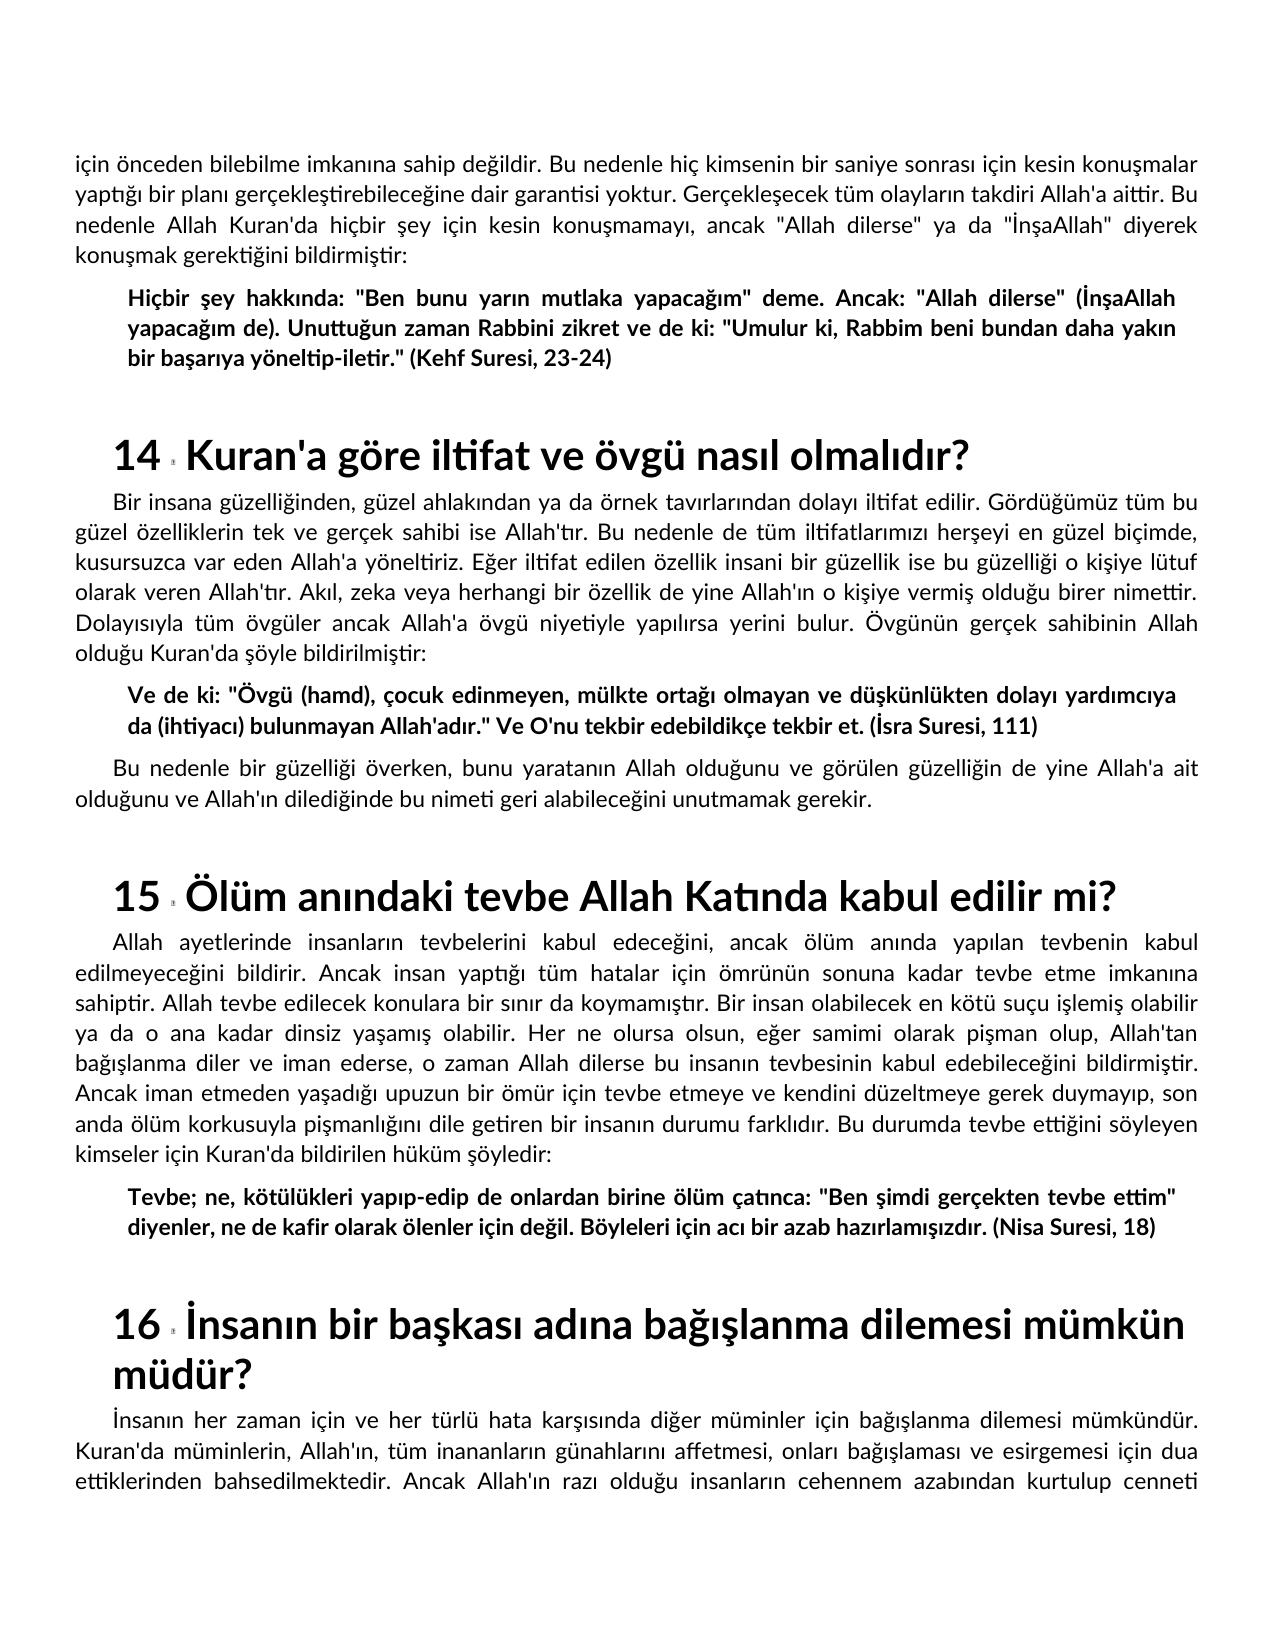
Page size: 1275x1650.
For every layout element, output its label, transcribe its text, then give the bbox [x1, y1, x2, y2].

text Allah ayetlerinde insanların tevbelerini kabul edeceğini, ancak ölüm anında yapılan tevbenin kabul edilmeyeceğini bildirir. Ancak insan yaptığı tüm hatalar için ömrünün sonuna kadar tevbe etme imkanına sahiptir. Allah tevbe edilecek konulara bir sınır da koymamıştır. Bir insan olabilecek en kötü suçu işlemiş olabilir ya da o ana kadar dinsiz yaşamış olabilir. Her ne olursa olsun, eğer samimi olarak pişman olup, Allah'tan bağışlanma diler ve iman ederse, o zaman Allah dilerse bu insanın tevbesinin kabul edebileceğini bildirmiştir. Ancak iman etmeden yaşadığı upuzun bir ömür için tevbe etmeye ve kendini düzeltmeye gerek duymayıp, son anda ölüm korkusuyla pişmanlığını dile getiren bir insanın durumu farklıdır. Bu durumda tevbe ettiğini söyleyen kimseler için Kuran'da bildirilen hüküm şöyledir: [75, 928, 1200, 1167]
subtitle 16  İnsanın bir başkası adına bağışlanma dilemesi mümkün müdür? [112, 1298, 1200, 1398]
text Ve de ki: "Övgü (hamd), çocuk edinmeyen, mülkte ortağı olmayan ve düşkünlükten dolayı yardımcıya da (ihtiyacı) bulunmayan Allah'adır." Ve O'nu tekbir edebildikçe tekbir et. (İsra Suresi, 111) [127, 681, 1177, 739]
text Bir insana güzelliğinden, güzel ahlakından ya da örnek tavırlarından dolayı iltifat edilir. Gördüğümüz tüm bu güzel özelliklerin tek ve gerçek sahibi ise Allah'tır. Bu nedenle de tüm iltifatlarımızı herşeyi en güzel biçimde, kusursuzca var eden Allah'a yöneltiriz. Eğer iltifat edilen özellik insani bir güzellik ise bu güzelliği o kişiye lütuf olarak veren Allah'tır. Akıl, zeka veya herhangi bir özellik de yine Allah'ın o kişiye vermiş olduğu birer nimettir. Dolayısıyla tüm övgüler ancak Allah'a övgü niyetiyle yapılırsa yerini bulur. Övgünün gerçek sahibinin Allah olduğu Kuran'da şöyle bildirilmiştir: [75, 487, 1200, 666]
subtitle 15  Ölüm anındaki tevbe Allah Katında kabul edilir mi? [112, 870, 1200, 920]
text İnsanın her zaman için ve her türlü hata karşısında diğer müminler için bağışlanma dilemesi mümkündür. Kuran'da müminlerin, Allah'ın, tüm inananların günahlarını affetmesi, onları bağışlaması ve esirgemesi için dua ettiklerinden bahsedilmektedir. Ancak Allah'ın razı olduğu insanların cehennem azabından kurtulup cenneti [75, 1406, 1200, 1494]
subtitle 14  Kuran'a göre iltifat ve övgü nasıl olmalıdır? [112, 429, 1200, 479]
text Tevbe; ne, kötülükleri yapıp-edip de onlardan birine ölüm çatınca: "Ben şimdi gerçekten tevbe ettim" diyenler, ne de kafir olarak ölenler için değil. Böyleleri için acı bir azab hazırlamışızdır. (Nisa Suresi, 18) [127, 1182, 1177, 1240]
text Bu nedenle bir güzelliği överken, bunu yaratanın Allah olduğunu ve görülen güzelliğin de yine Allah'a ait olduğunu ve Allah'ın dilediğinde bu nimeti geri alabileceğini unutmamak gerekir. [75, 754, 1200, 812]
text için önceden bilebilme imkanına sahip değildir. Bu nedenle hiç kimsenin bir saniye sonrası için kesin konuşmalar yaptığı bir planı gerçekleştirebileceğine dair garantisi yoktur. Gerçekleşecek tüm olayların takdiri Allah'a aittir. Bu nedenle Allah Kuran'da hiçbir şey için kesin konuşmamayı, ancak "Allah dilerse" ya da "İnşaAllah" diyerek konuşmak gerektiğini bildirmiştir: [75, 150, 1200, 268]
text Hiçbir şey hakkında: "Ben bunu yarın mutlaka yapacağım" deme. Ancak: "Allah dilerse" (İnşaAllah yapacağım de). Unuttuğun zaman Rabbini zikret ve de ki: "Umulur ki, Rabbim beni bundan daha yakın bir başarıya yöneltip-iletir." (Kehf Suresi, 23-24) [127, 283, 1177, 371]
